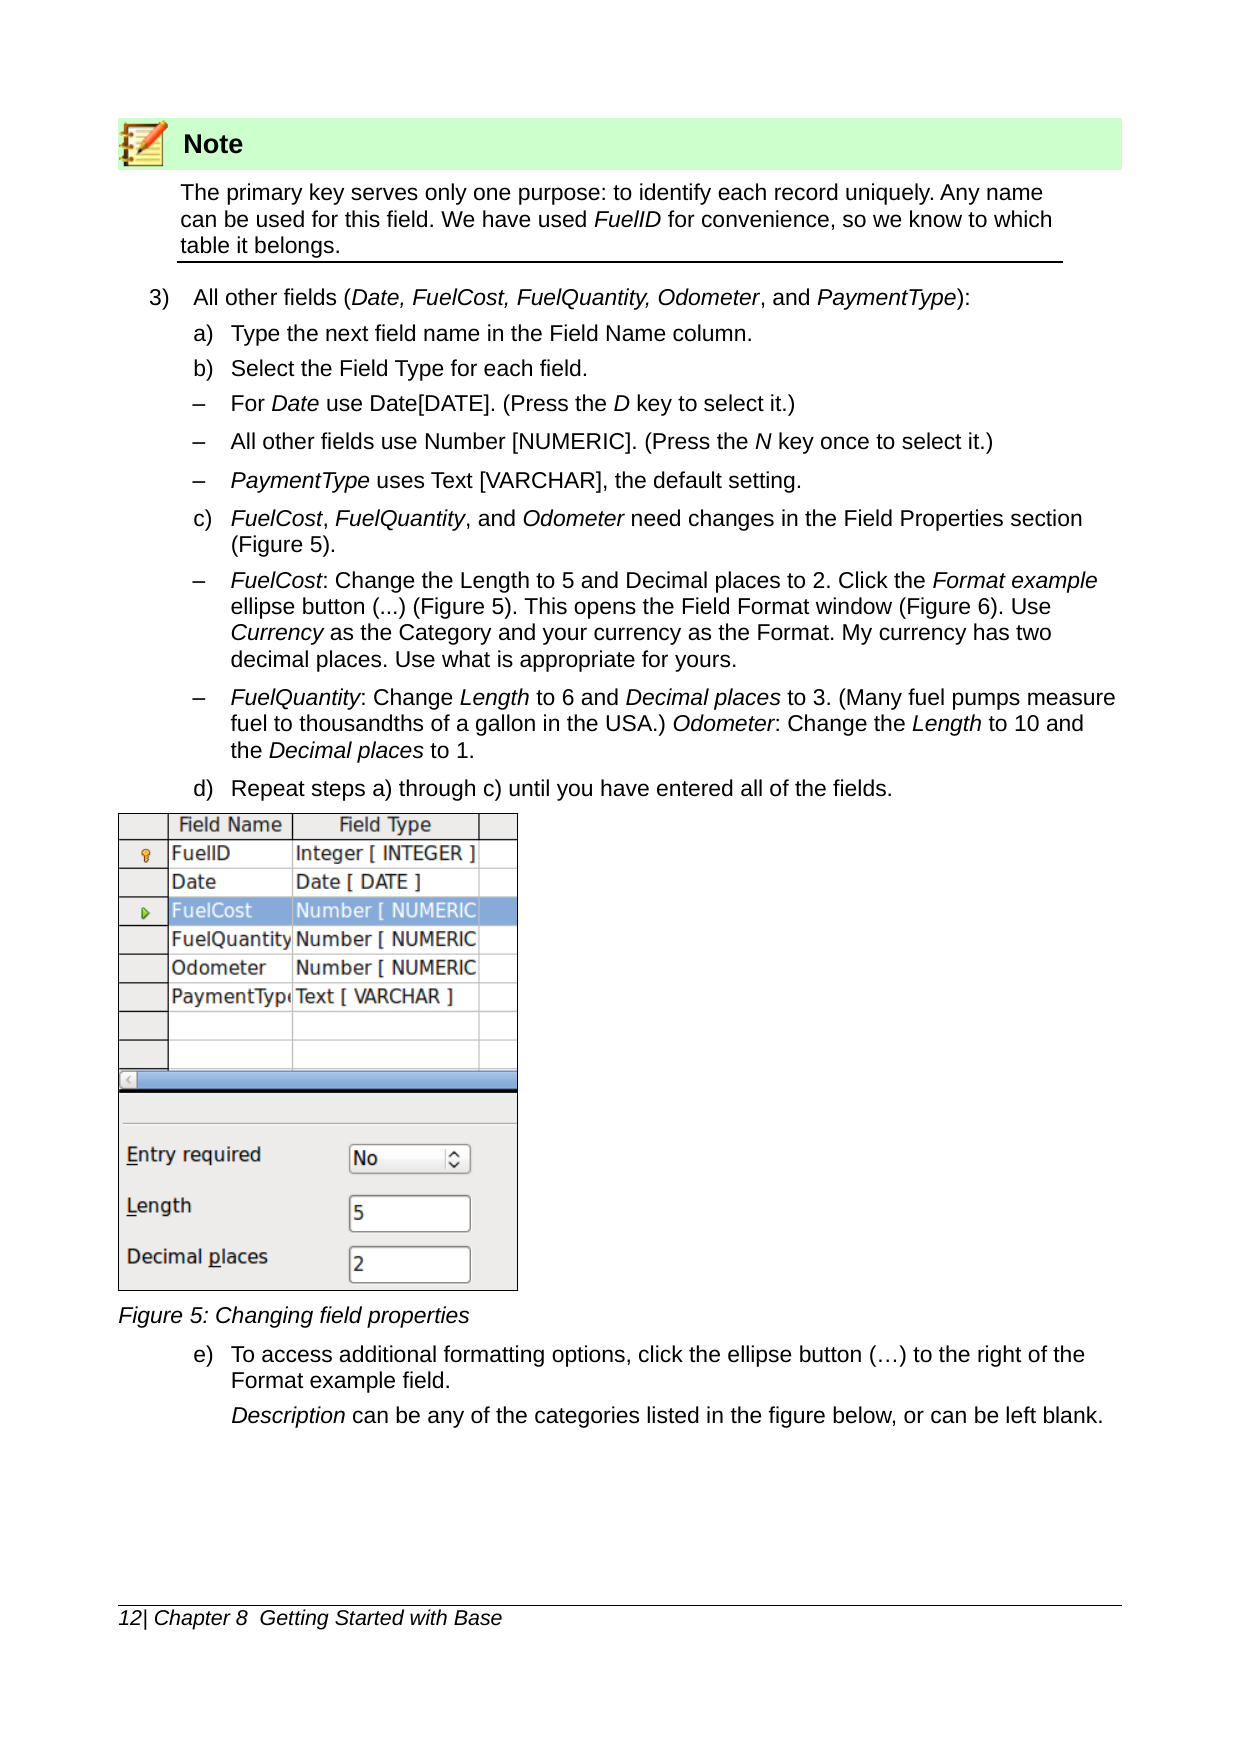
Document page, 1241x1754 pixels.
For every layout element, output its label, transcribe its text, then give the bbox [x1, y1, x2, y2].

picture [119, 119, 170, 170]
text The primary key serves only one purpose: to identify each record uniquely. Any name can be used for this field. We have used FuelID for convenience, so we know to which table it belongs. [177, 176, 1063, 261]
list FuelCost, FuelQuantity, and Odometer need changes in the Field Properties section (Figure 5). [193, 505, 1122, 558]
text Figure 5: Changing field properties [118, 1302, 517, 1329]
list FuelCost: Change the Length to 5 and Decimal places to 2. Click the Format example ellipse button (...) (Figure 5). This opens the Field Format window (Figure 6). Use Currency as the Category and your currency as the Format. My currency has two decimal places. Use what is appropriate for yours. [192, 567, 1122, 672]
list Select the Field Type for each field. [193, 355, 1122, 381]
list Description can be any of the categories listed in the figure below, or can be left blank. [231, 1402, 1122, 1428]
list Type the next field name in the Field Name column. [193, 319, 1122, 346]
list Repeat steps a) through c) until you have entered all of the fields. [193, 775, 1122, 801]
list FuelQuantity: Change Length to 6 and Decimal places to 3. (Many fuel pumps measure fuel to thousandths of a gallon in the USA.) Odometer: Change the Length to 10 and the Decimal places to 1. [192, 684, 1122, 763]
list All other fields use Number [NUMERIC]. (Press the N key once to select it.) [192, 428, 1122, 455]
list PaymentType uses Text [VARCHAR], the default setting. [192, 467, 1122, 493]
list To access additional formatting options, click the ellipse button (…) to the right of the Format example field. [193, 1341, 1122, 1393]
list For Date use Date[DATE]. (Press the D key to select it.) [192, 390, 1122, 416]
picture [119, 814, 517, 1290]
list All other fields (Date, FuelCost, FuelQuantity, Odometer, and PaymentType): [169, 284, 1122, 311]
subtitle Note [118, 118, 1122, 170]
